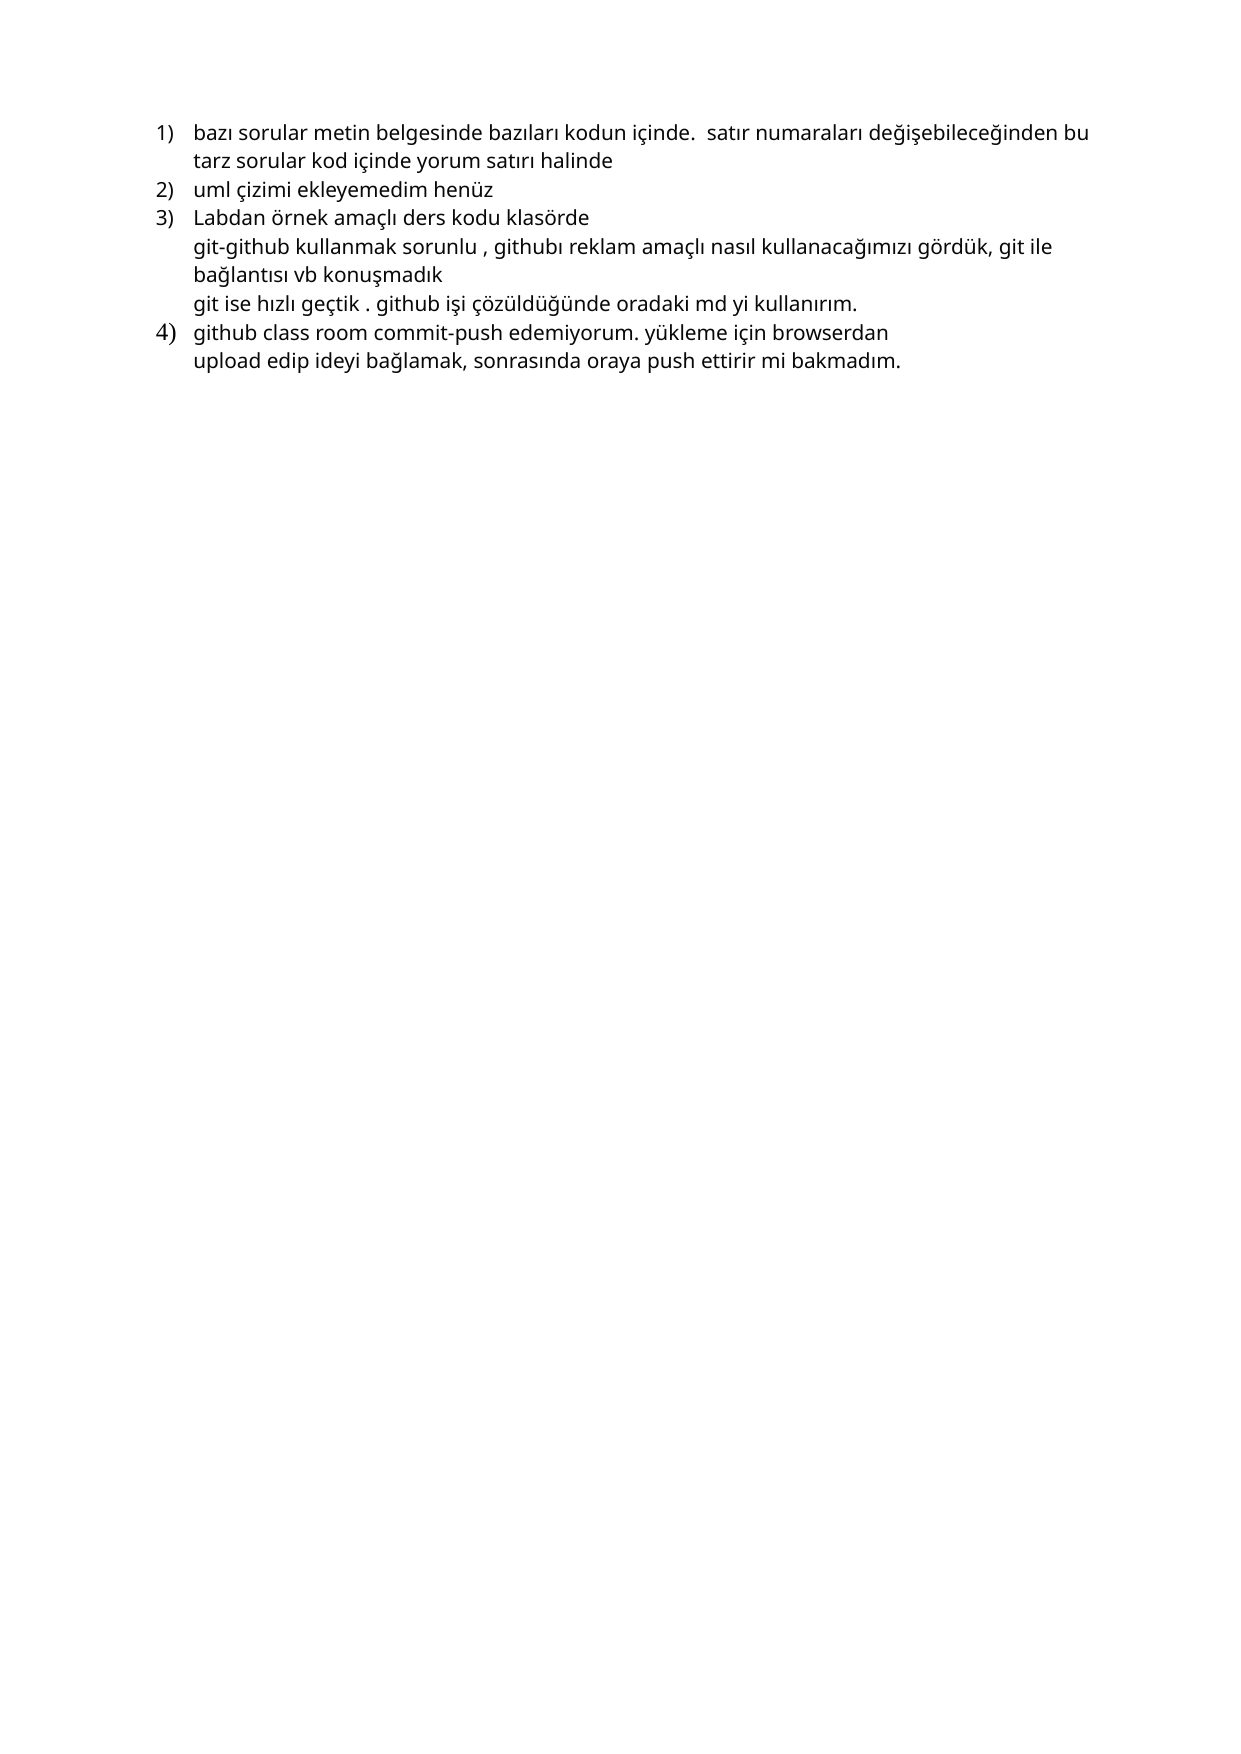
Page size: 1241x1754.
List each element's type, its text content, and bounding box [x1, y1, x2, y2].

list uml çizimi ekleyemedim henüz [156, 175, 1122, 203]
list Labdan örnek amaçlı ders kodu klasörde git-github kullanmak sorunlu , githubı reklam amaçlı nasıl kullanacağımızı gördük, git ile bağlantısı vb konuşmadık git ise hızlı geçtik . github işi çözüldüğünde oradaki md yi kullanırım. [156, 203, 1122, 317]
list bazı sorular metin belgesinde bazıları kodun içinde. satır numaraları değişebileceğinden bu tarz sorular kod içinde yorum satırı halinde [156, 118, 1122, 175]
list github class room commit-push edemiyorum. yükleme için browserdan upload edip ideyi bağlamak, sonrasında oraya push ettirir mi bakmadım. [156, 317, 1122, 404]
